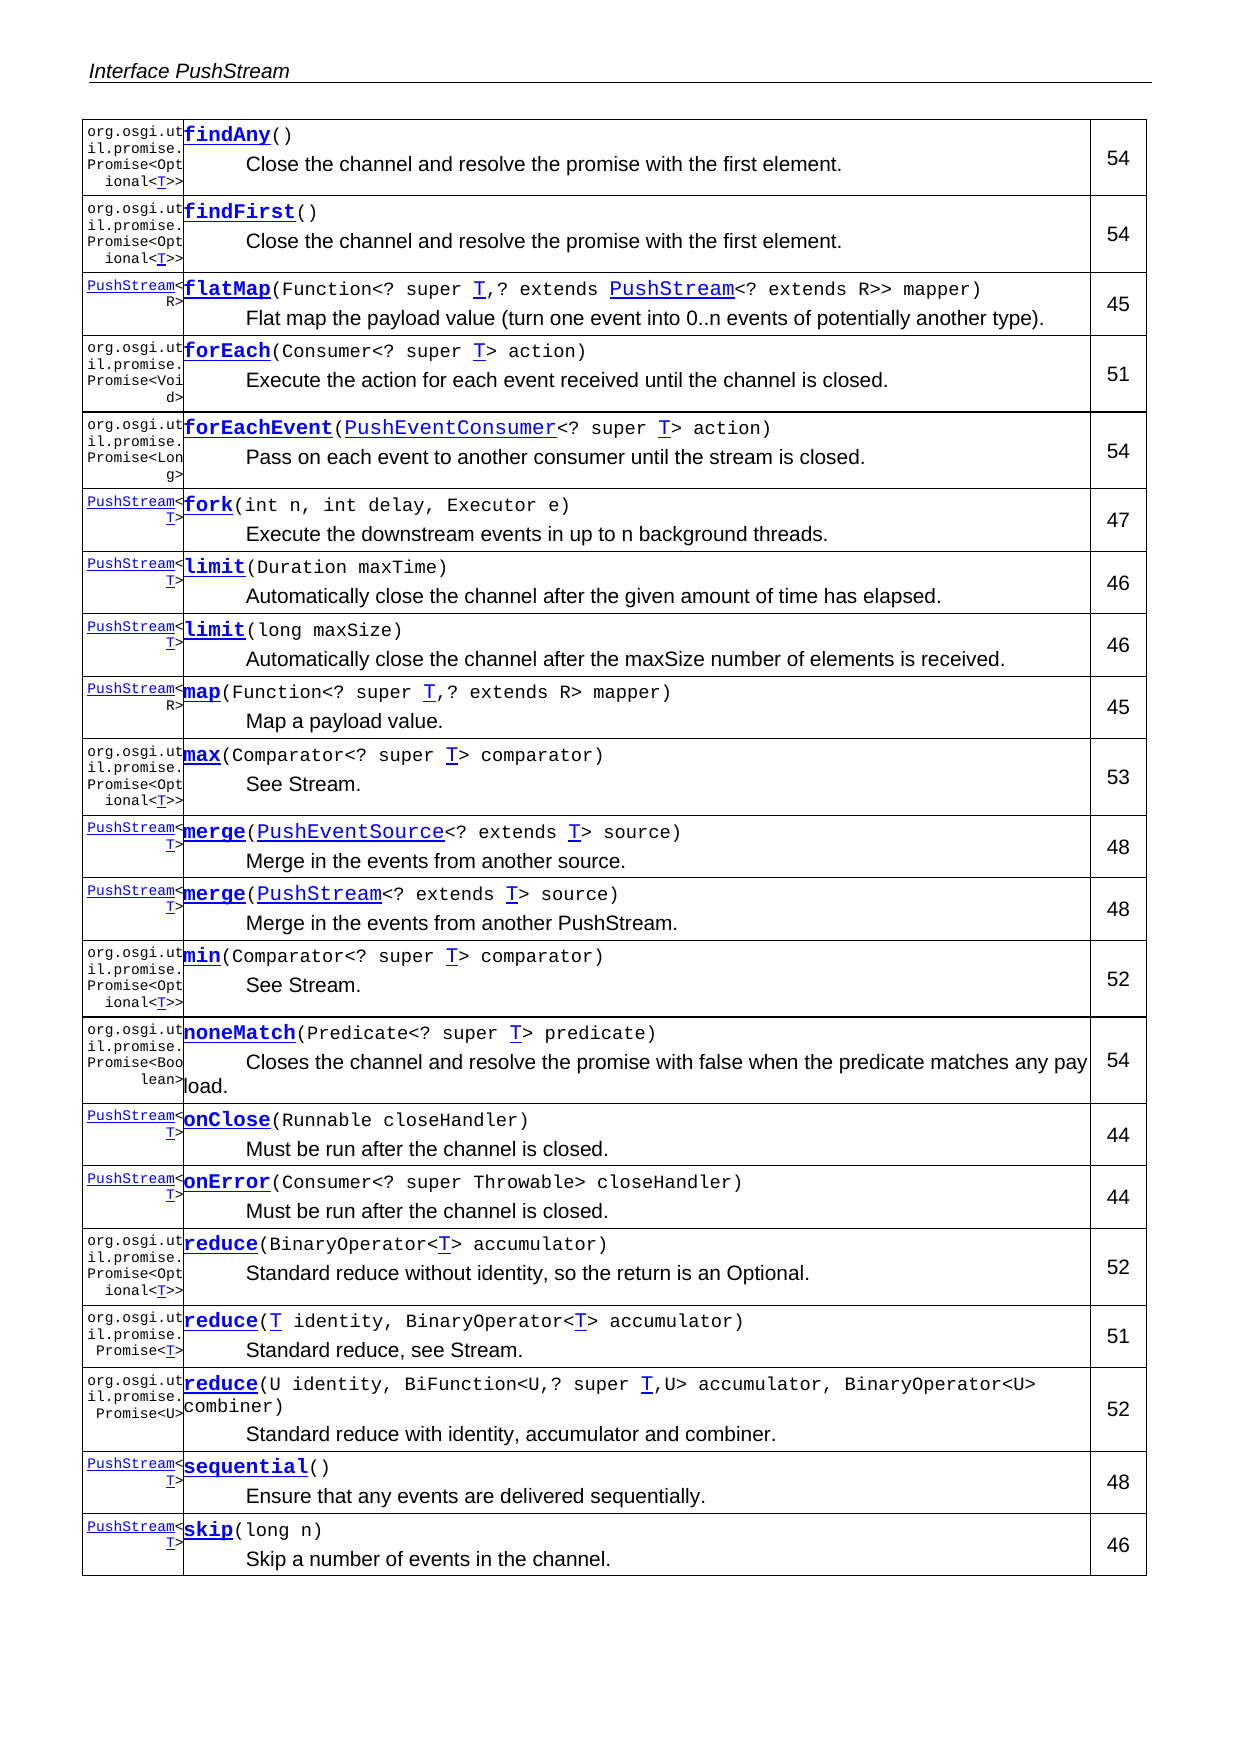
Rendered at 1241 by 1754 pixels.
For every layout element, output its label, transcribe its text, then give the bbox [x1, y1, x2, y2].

table_cell onError(Consumer<? super Throwable> closeHandler) Must be run after the channel is closed. [184, 1166, 1090, 1228]
table_cell flatMap(Function<? super T,? extends PushStream<? extends R>> mapper) Flat map the payload value (turn one event into 0..n events of potentially another type). [184, 273, 1090, 334]
table_cell fork(int n, int delay, Executor e) Execute the downstream events in up to n background threads. [184, 489, 1090, 551]
table_cell 48 [1091, 816, 1146, 877]
table_cell org.osgi.util.promise.Promise<Boolean> [83, 1018, 183, 1103]
table_cell 45 [1091, 273, 1146, 334]
table_cell org.osgi.util.promise.Promise<T> [83, 1306, 183, 1367]
table_cell 44 [1091, 1104, 1146, 1165]
table_cell PushStream<T> [83, 1104, 183, 1165]
table_cell 44 [1091, 1166, 1146, 1228]
table_cell 46 [1091, 552, 1146, 613]
table_cell map(Function<? super T,? extends R> mapper) Map a payload value. [184, 677, 1090, 738]
table_cell PushStream<T> [83, 816, 183, 877]
table_cell min(Comparator<? super T> comparator) See Stream. [184, 941, 1090, 1016]
table_cell 54 [1091, 196, 1146, 272]
table_cell 46 [1091, 1514, 1146, 1575]
table_cell 54 [1091, 1018, 1146, 1103]
table_cell PushStream<T> [83, 489, 183, 551]
table_cell reduce(T identity, BinaryOperator<T> accumulator) Standard reduce, see Stream. [184, 1306, 1090, 1367]
table_cell org.osgi.util.promise.Promise<Void> [83, 336, 183, 411]
table_cell 54 [1091, 120, 1146, 195]
table_cell limit(Duration maxTime) Automatically close the channel after the given amount of time has elapsed. [184, 552, 1090, 613]
table_cell sequential() Ensure that any events are delivered sequentially. [184, 1452, 1090, 1513]
table_cell findAny() Close the channel and resolve the promise with the first element. [184, 120, 1090, 195]
table_cell limit(long maxSize) Automatically close the channel after the maxSize number of elements is received. [184, 614, 1090, 676]
table_cell reduce(BinaryOperator<T> accumulator) Standard reduce without identity, so the return is an Optional. [184, 1229, 1090, 1304]
table_cell 46 [1091, 614, 1146, 676]
table_cell merge(PushStream<? extends T> source) Merge in the events from another PushStream. [184, 878, 1090, 939]
table_cell 51 [1091, 336, 1146, 411]
table_cell 54 [1091, 413, 1146, 488]
table_cell 52 [1091, 941, 1146, 1016]
table_cell skip(long n) Skip a number of events in the channel. [184, 1514, 1090, 1575]
table_cell max(Comparator<? super T> comparator) See Stream. [184, 739, 1090, 815]
table_cell PushStream<T> [83, 878, 183, 939]
table_cell PushStream<T> [83, 1452, 183, 1513]
table_cell PushStream<T> [83, 1166, 183, 1228]
table_cell 52 [1091, 1229, 1146, 1304]
table_cell org.osgi.util.promise.Promise<Optional<T>> [83, 941, 183, 1016]
table_cell PushStream<R> [83, 677, 183, 738]
table_cell forEachEvent(PushEventConsumer<? super T> action) Pass on each event to another consumer until the stream is closed. [184, 413, 1090, 488]
table_cell forEach(Consumer<? super T> action) Execute the action for each event received until the channel is closed. [184, 336, 1090, 411]
table_cell org.osgi.util.promise.Promise<Optional<T>> [83, 120, 183, 195]
table_cell org.osgi.util.promise.Promise<U> [83, 1368, 183, 1451]
table_cell org.osgi.util.promise.Promise<Optional<T>> [83, 739, 183, 815]
table_cell PushStream<T> [83, 614, 183, 676]
table_cell reduce(U identity, BiFunction<U,? super T,U> accumulator, BinaryOperator<U> combiner) Standard reduce with identity, accumulator and combiner. [184, 1368, 1090, 1451]
table_cell org.osgi.util.promise.Promise<Long> [83, 413, 183, 488]
table_cell 53 [1091, 739, 1146, 815]
table_cell merge(PushEventSource<? extends T> source) Merge in the events from another source. [184, 816, 1090, 877]
table_cell noneMatch(Predicate<? super T> predicate) Closes the channel and resolve the promise with false when the predicate matches any pay load. [184, 1018, 1090, 1103]
table_cell org.osgi.util.promise.Promise<Optional<T>> [83, 1229, 183, 1304]
table_cell 47 [1091, 489, 1146, 551]
table_cell 51 [1091, 1306, 1146, 1367]
table_cell 48 [1091, 878, 1146, 939]
table_cell PushStream<T> [83, 1514, 183, 1575]
table_cell PushStream<R> [83, 273, 183, 334]
table_cell org.osgi.util.promise.Promise<Optional<T>> [83, 196, 183, 272]
table_cell onClose(Runnable closeHandler) Must be run after the channel is closed. [184, 1104, 1090, 1165]
table_cell 48 [1091, 1452, 1146, 1513]
table_cell 52 [1091, 1368, 1146, 1451]
table_cell 45 [1091, 677, 1146, 738]
table_cell PushStream<T> [83, 552, 183, 613]
table_cell findFirst() Close the channel and resolve the promise with the first element. [184, 196, 1090, 272]
